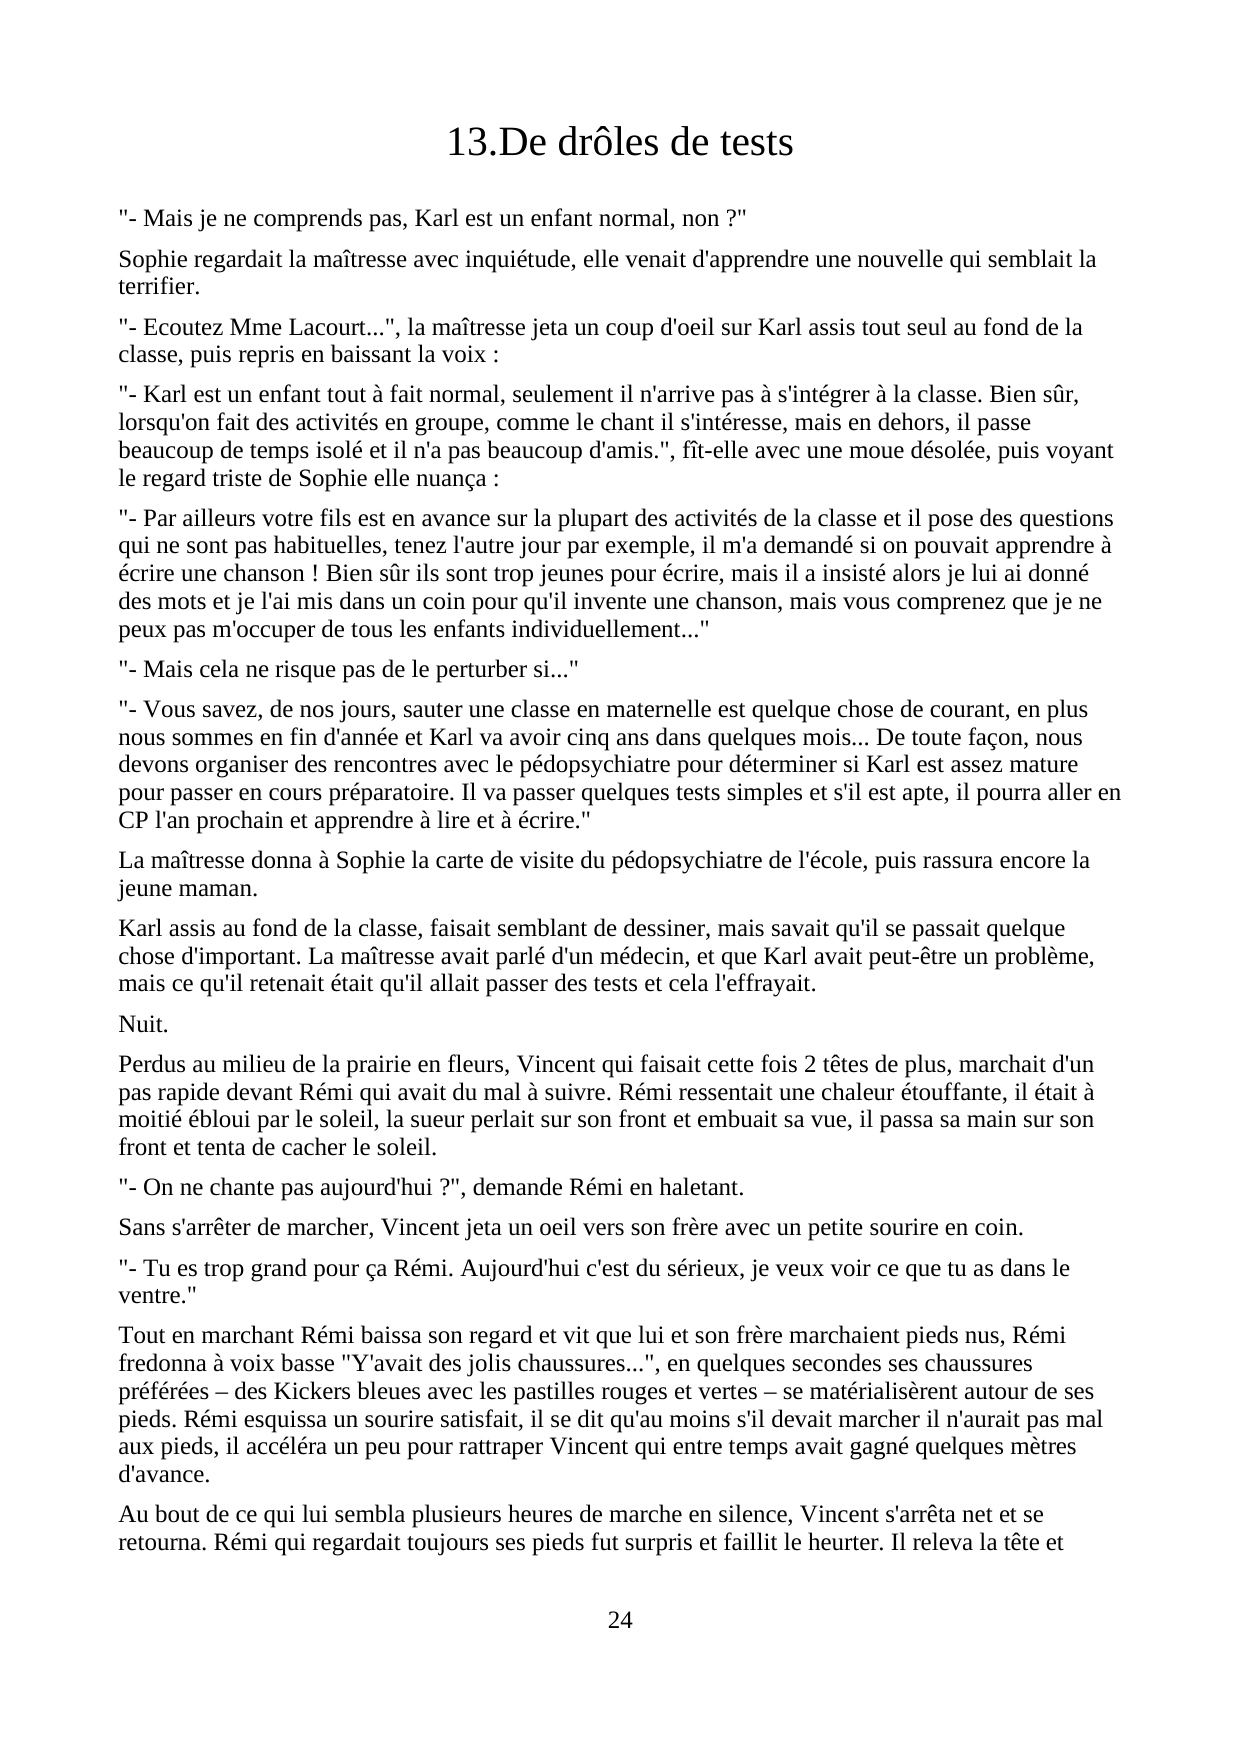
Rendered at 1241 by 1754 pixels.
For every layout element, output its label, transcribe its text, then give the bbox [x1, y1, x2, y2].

text Perdus au milieu de la prairie en fleurs, Vincent qui faisait cette fois 2 têtes de plus, marchait d'un pas rapide devant Rémi qui avait du mal à suivre. Rémi ressentait une chaleur étouffante, il était à moitié ébloui par le soleil, la sueur perlait sur son front et embuait sa vue, il passa sa main sur son front et tenta de cacher le soleil. [118, 1050, 1122, 1161]
text "- Ecoutez Mme Lacourt...", la maîtresse jeta un coup d'oeil sur Karl assis tout seul au fond de la classe, puis repris en baissant la voix : [118, 313, 1122, 368]
text La maîtresse donna à Sophie la carte de visite du pédopsychiatre de l'école, puis rassura encore la jeune maman. [118, 846, 1122, 902]
subtitle De drôles de tests [118, 118, 1122, 164]
text Sophie regardait la maîtresse avec inquiétude, elle venait d'apprendre une nouvelle qui semblait la terrifier. [118, 245, 1122, 300]
text "- Vous savez, de nos jours, sauter une classe en maternelle est quelque chose de courant, en plus nous sommes en fin d'année et Karl va avoir cinq ans dans quelques mois... De toute façon, nous devons organiser des rencontres avec le pédopsychiatre pour déterminer si Karl est assez mature pour passer en cours préparatoire. Il va passer quelques tests simples et s'il est apte, il pourra aller en CP l'an prochain et apprendre à lire et à écrire." [118, 695, 1122, 834]
text "- Mais je ne comprends pas, Karl est un enfant normal, non ?" [118, 204, 1122, 232]
text Nuit. [118, 1010, 1122, 1037]
text Karl assis au fond de la classe, faisait semblant de dessiner, mais savait qu'il se passait quelque chose d'important. La maîtresse avait parlé d'un médecin, et que Karl avait peut-être un problème, mais ce qu'il retenait était qu'il allait passer des tests et cela l'effrayait. [118, 914, 1122, 997]
text "- On ne chante pas aujourd'hui ?", demande Rémi en haletant. [118, 1173, 1122, 1201]
text Tout en marchant Rémi baissa son regard et vit que lui et son frère marchaient pieds nus, Rémi fredonna à voix basse "Y'avait des jolis chaussures...", en quelques secondes ses chaussures préférées – des Kickers bleues avec les pastilles rouges et vertes – se matérialisèrent autour de ses pieds. Rémi esquissa un sourire satisfait, il se dit qu'au moins s'il devait marcher il n'aurait pas mal aux pieds, il accéléra un peu pour rattraper Vincent qui entre temps avait gagné quelques mètres d'avance. [118, 1322, 1122, 1488]
text "- Tu es trop grand pour ça Rémi. Aujourd'hui c'est du sérieux, je veux voir ce que tu as dans le ventre." [118, 1254, 1122, 1309]
text Au bout de ce qui lui sembla plusieurs heures de marche en silence, Vincent s'arrêta net et se retourna. Rémi qui regardait toujours ses pieds fut surpris et faillit le heurter. Il releva la tête et [118, 1500, 1122, 1556]
text Sans s'arrêter de marcher, Vincent jeta un oeil vers son frère avec un petite sourire en coin. [118, 1213, 1122, 1241]
text "- Karl est un enfant tout à fait normal, seulement il n'arrive pas à s'intégrer à la classe. Bien sûr, lorsqu'on fait des activités en groupe, comme le chant il s'intéresse, mais en dehors, il passe beaucoup de temps isolé et il n'a pas beaucoup d'amis.", fît-elle avec une moue désolée, puis voyant le regard triste de Sophie elle nuança : [118, 381, 1122, 491]
text "- Mais cela ne risque pas de le perturber si..." [118, 655, 1122, 683]
text "- Par ailleurs votre fils est en avance sur la plupart des activités de la classe et il pose des questions qui ne sont pas habituelles, tenez l'autre jour par exemple, il m'a demandé si on pouvait apprendre à écrire une chanson ! Bien sûr ils sont trop jeunes pour écrire, mais il a insisté alors je lui ai donné des mots et je l'ai mis dans un coin pour qu'il invente une chanson, mais vous comprenez que je ne peux pas m'occuper de tous les enfants individuellement..." [118, 504, 1122, 642]
